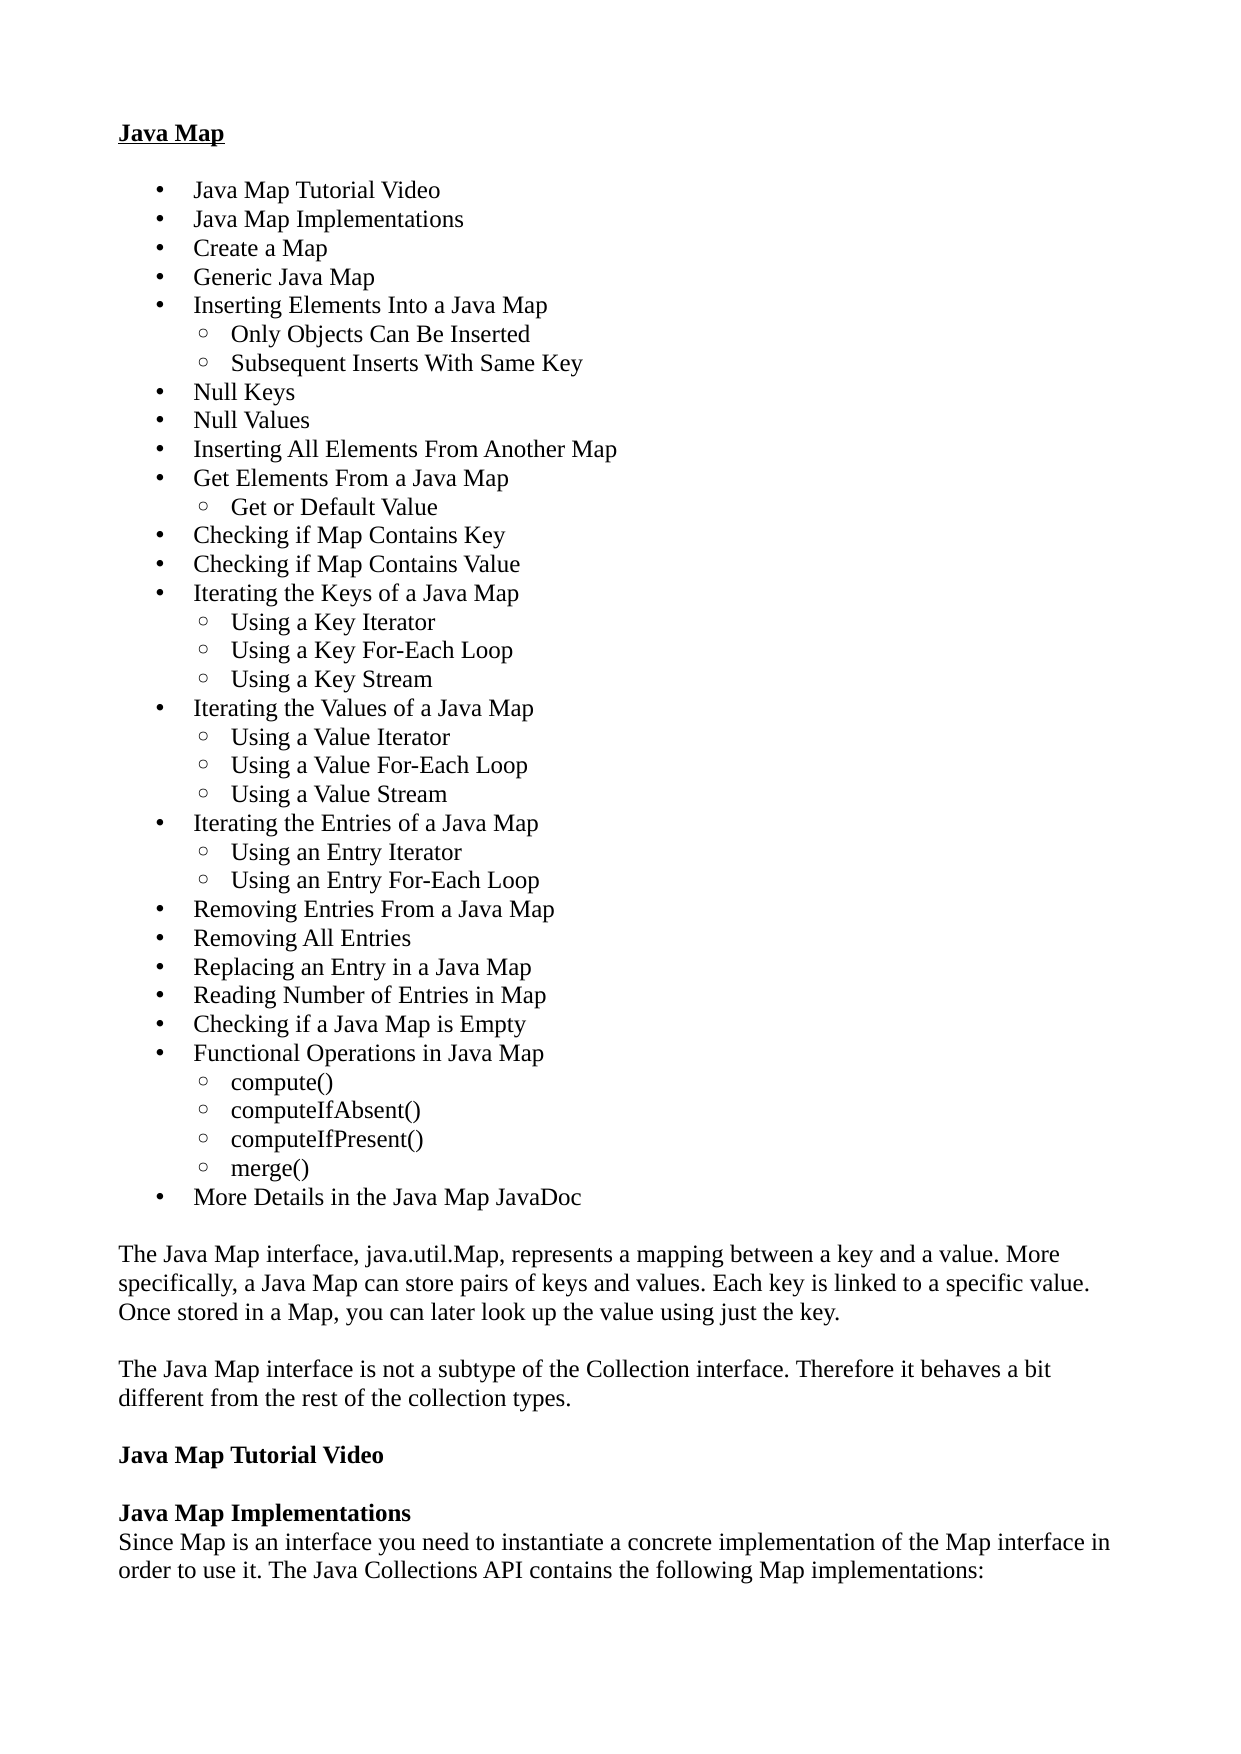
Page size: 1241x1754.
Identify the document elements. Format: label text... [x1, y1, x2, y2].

list Using a Key For-Each Loop [193, 636, 1122, 664]
text Java Map Implementations [118, 1498, 1122, 1527]
list Create a Map [156, 233, 1122, 262]
list Subsequent Inserts With Same Key [193, 348, 1122, 377]
list Using a Value Stream [193, 779, 1122, 808]
list Get Elements From a Java Map [156, 463, 1122, 492]
list Get or Default Value [193, 492, 1122, 521]
list Inserting Elements Into a Java Map [156, 291, 1122, 319]
list Using an Entry Iterator [193, 837, 1122, 866]
list Checking if a Java Map is Empty [156, 1009, 1122, 1038]
list Using a Key Iterator [193, 607, 1122, 636]
list Iterating the Entries of a Java Map [156, 808, 1122, 837]
list Inserting All Elements From Another Map [156, 434, 1122, 463]
list Java Map Tutorial Video [156, 176, 1122, 204]
list Using a Value For-Each Loop [193, 751, 1122, 779]
list Null Values [156, 406, 1122, 434]
list compute() [193, 1067, 1122, 1096]
list Only Objects Can Be Inserted [193, 319, 1122, 348]
list Removing Entries From a Java Map [156, 894, 1122, 923]
list Using a Key Stream [193, 664, 1122, 693]
text Java Map [118, 118, 1122, 147]
list Removing All Entries [156, 923, 1122, 952]
list Iterating the Values of a Java Map [156, 693, 1122, 722]
list Java Map Implementations [156, 204, 1122, 233]
text Java Map Tutorial Video [118, 1441, 1122, 1469]
list Generic Java Map [156, 262, 1122, 291]
text Since Map is an interface you need to instantiate a concrete implementation of the Map interface in order to use it. The Java Collections API contains the following Map implementations: [118, 1527, 1122, 1584]
list Using a Value Iterator [193, 722, 1122, 751]
text The Java Map interface, java.util.Map, represents a mapping between a key and a value. More specifically, a Java Map can store pairs of keys and values. Each key is linked to a specific value. Once stored in a Map, you can later look up the value using just the key. [118, 1239, 1122, 1326]
list Checking if Map Contains Key [156, 521, 1122, 549]
list Reading Number of Entries in Map [156, 981, 1122, 1009]
list Checking if Map Contains Value [156, 549, 1122, 578]
list Functional Operations in Java Map [156, 1038, 1122, 1067]
list computeIfAbsent() [193, 1096, 1122, 1124]
list Using an Entry For-Each Loop [193, 866, 1122, 894]
list Null Keys [156, 377, 1122, 406]
list Replacing an Entry in a Java Map [156, 952, 1122, 981]
list computeIfPresent() [193, 1124, 1122, 1153]
list More Details in the Java Map JavaDoc [156, 1182, 1122, 1211]
list merge() [193, 1153, 1122, 1182]
list Iterating the Keys of a Java Map [156, 578, 1122, 607]
text The Java Map interface is not a subtype of the Collection interface. Therefore it behaves a bit different from the rest of the collection types. [118, 1354, 1122, 1412]
